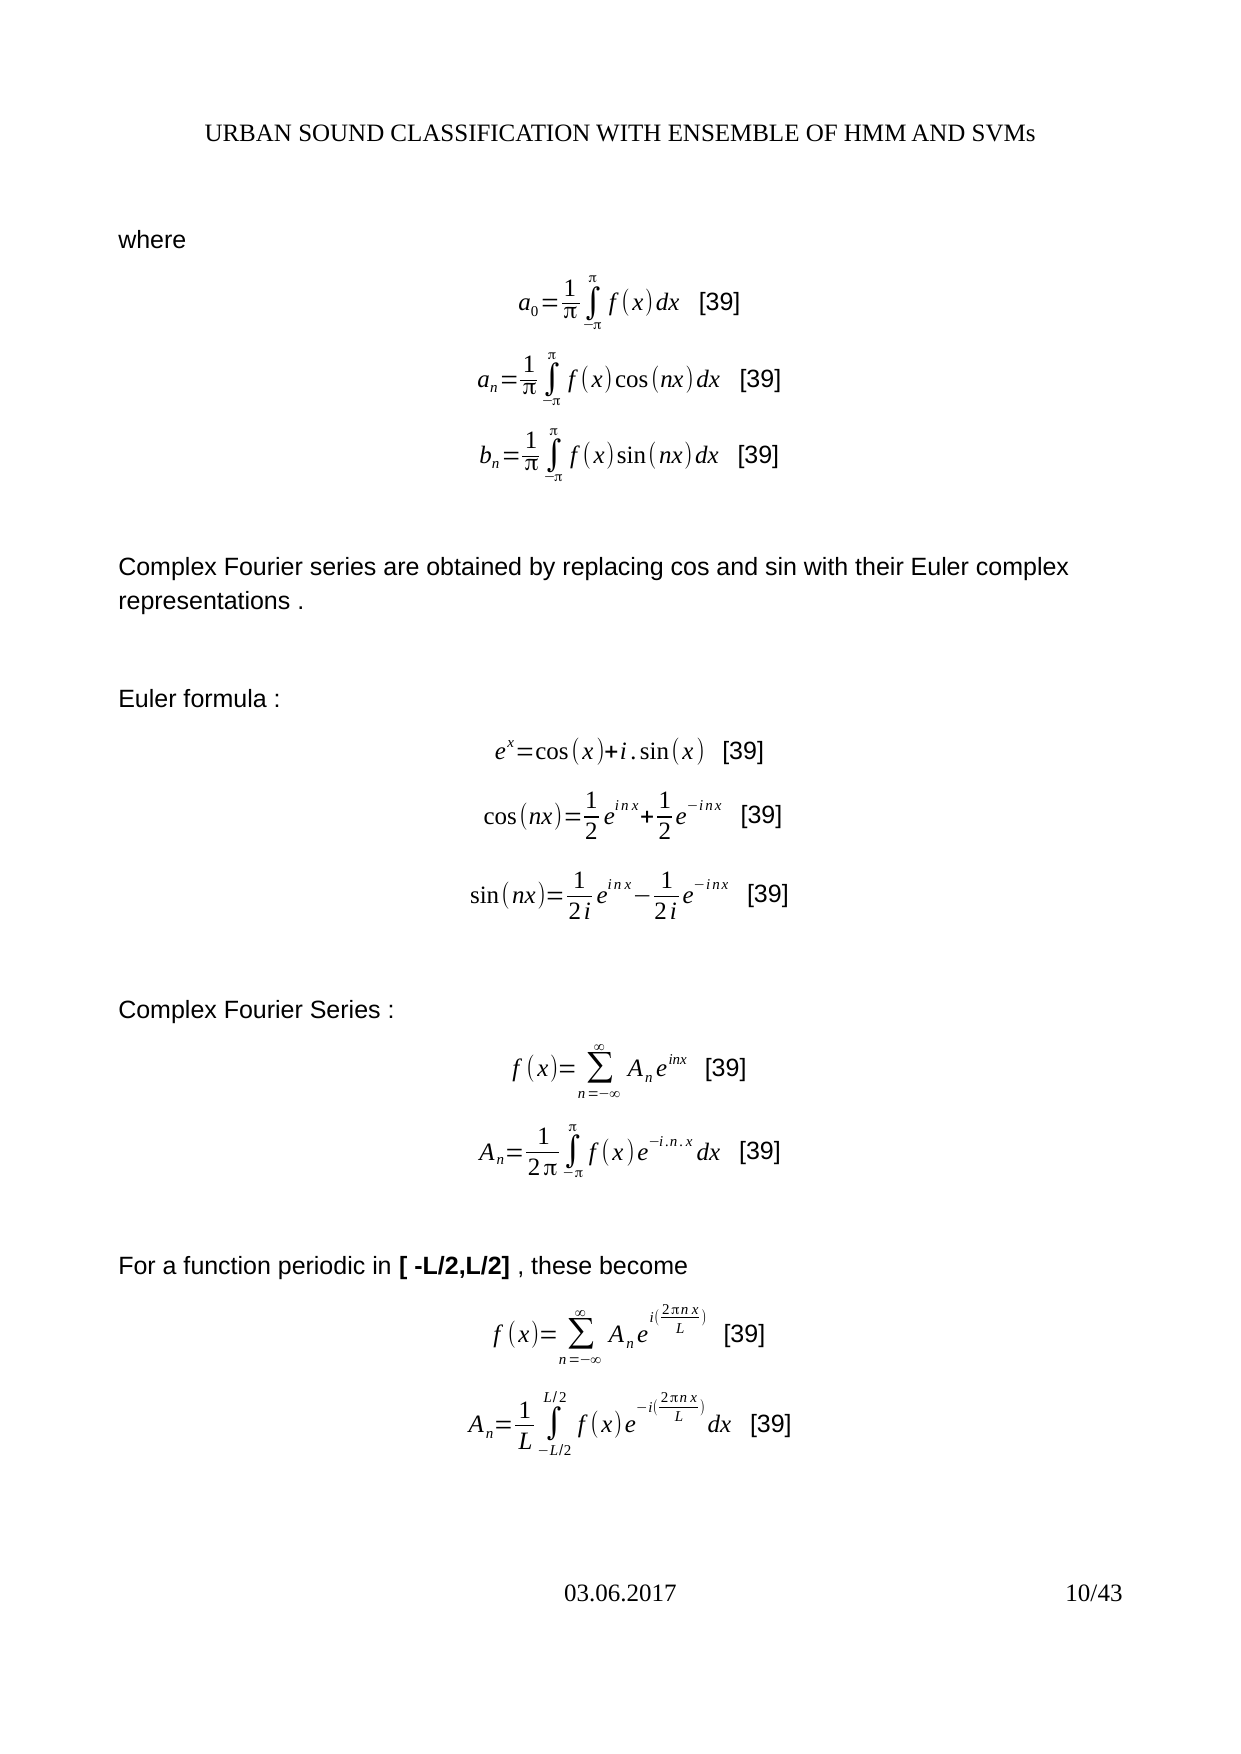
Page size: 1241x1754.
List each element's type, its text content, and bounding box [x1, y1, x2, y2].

text [39] [118, 350, 1122, 406]
text For a function periodic in [ -L/2,L/2] , these become [118, 1251, 1122, 1280]
text [39] [118, 1300, 1122, 1368]
text Complex Fourier series are obtained by replacing cos and sin with their Euler complex representations . [118, 552, 1122, 615]
text [39] [118, 426, 1122, 482]
text Complex Fourier Series : [118, 995, 1122, 1023]
text [39] [118, 274, 1122, 330]
text [39] [118, 866, 1122, 925]
text [39] [118, 1388, 1122, 1459]
text [39] [118, 733, 1122, 766]
text where [118, 225, 1122, 254]
text [39] [118, 1044, 1122, 1102]
text Euler formula : [118, 684, 1122, 713]
text [39] [118, 787, 1122, 846]
text [39] [118, 1122, 1122, 1182]
